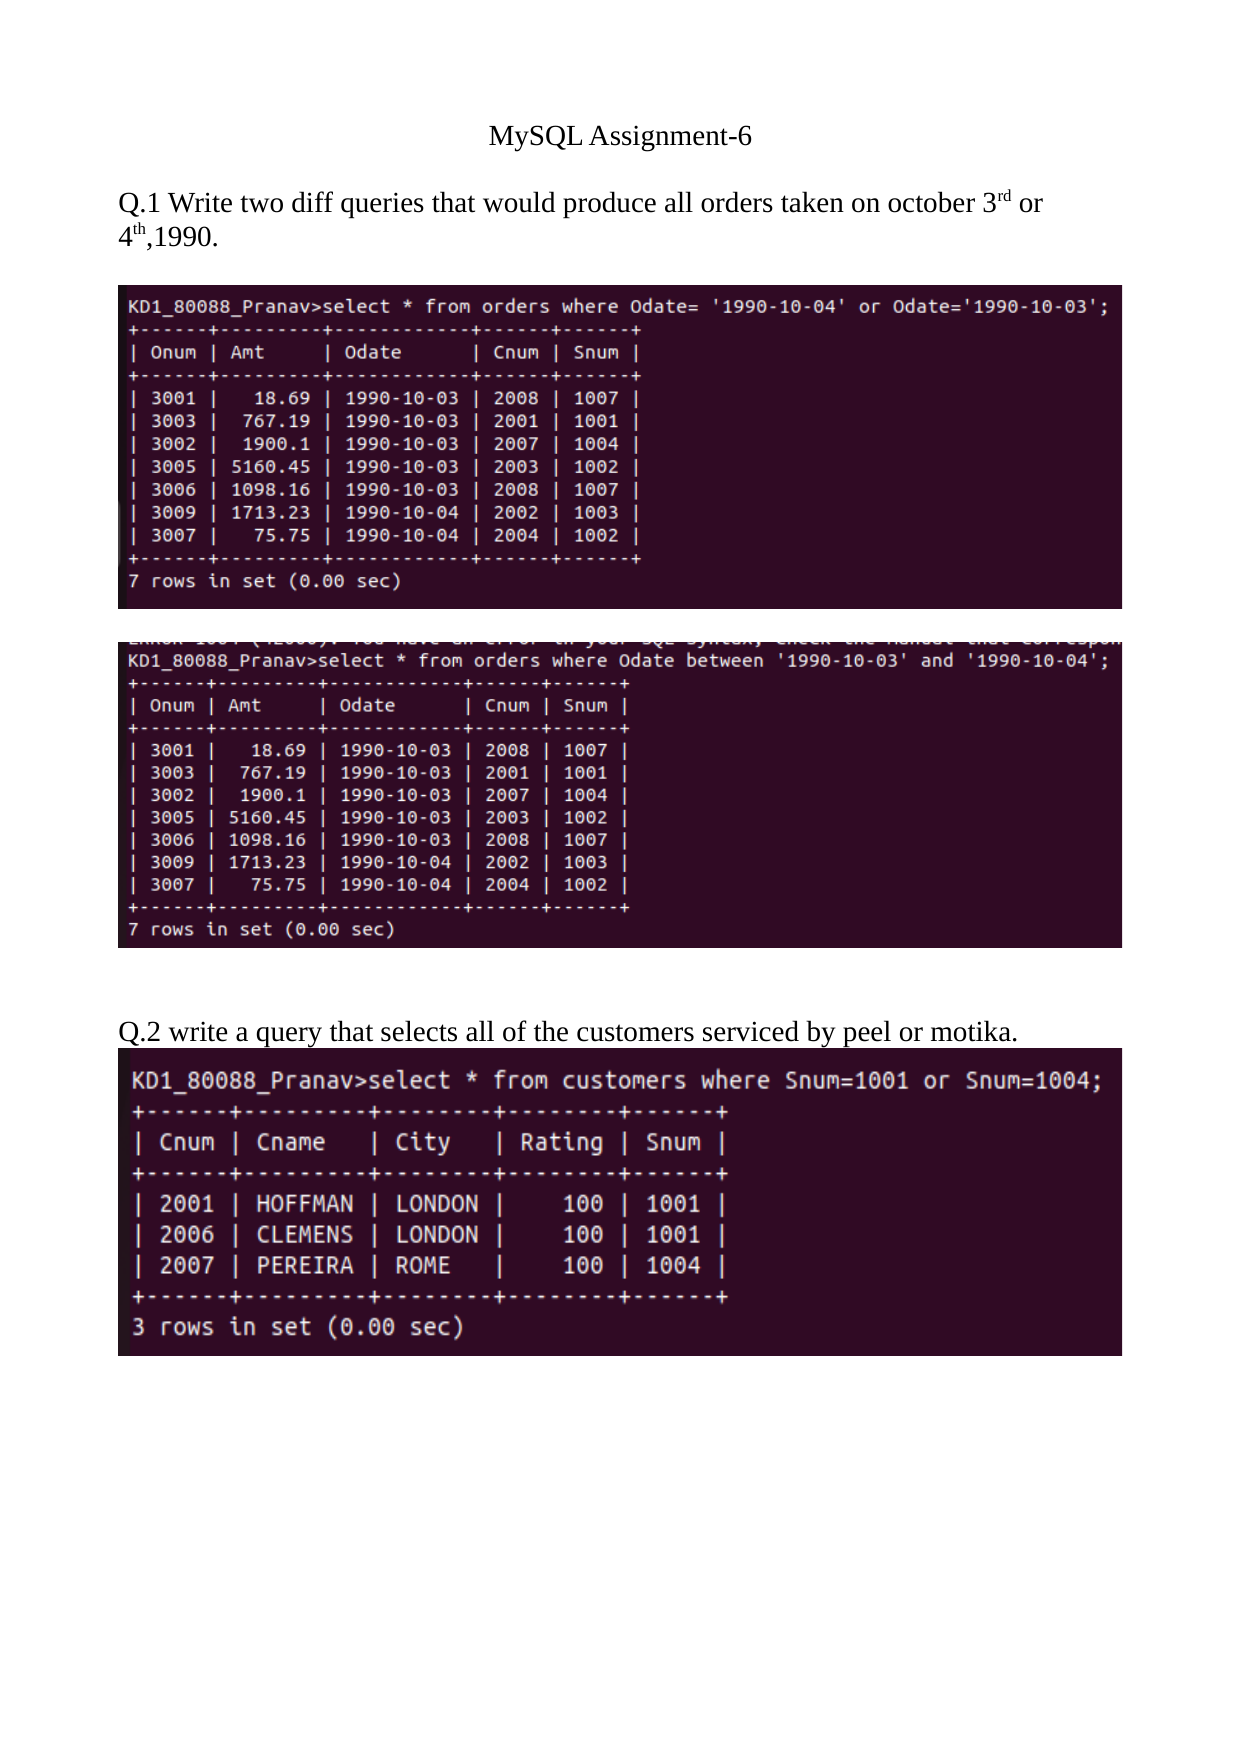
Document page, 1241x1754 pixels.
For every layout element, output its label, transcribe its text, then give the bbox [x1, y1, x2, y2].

picture [118, 642, 1123, 948]
picture [118, 285, 1123, 609]
text MySQL Assignment-6 [118, 118, 1122, 152]
text Q.1 Write two diff queries that would produce all orders taken on october 3rd or 4th,1990. [118, 185, 1122, 252]
text Q.2 write a query that selects all of the customers serviced by peel or motika. [118, 1014, 1122, 1048]
picture [118, 1048, 1123, 1356]
